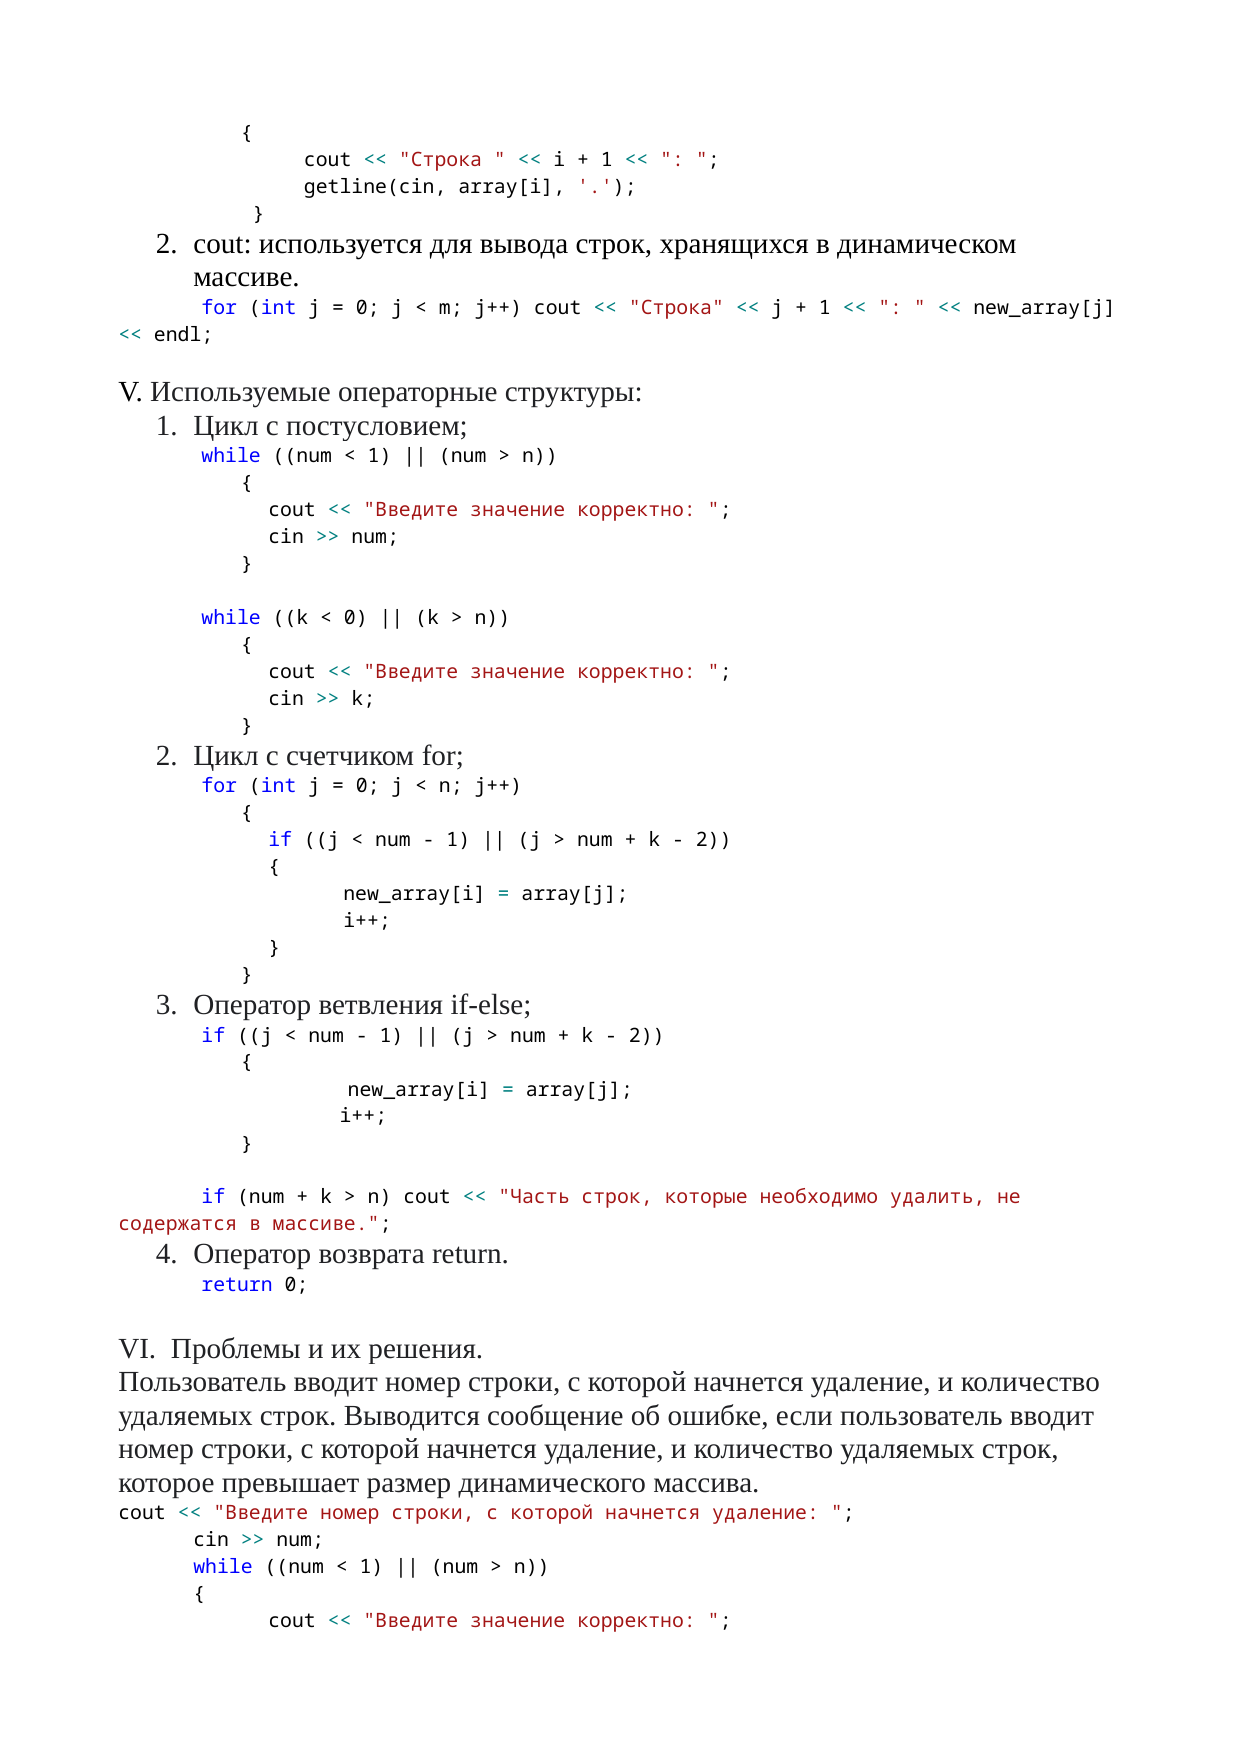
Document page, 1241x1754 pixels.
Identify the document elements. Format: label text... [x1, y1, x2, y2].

text { [118, 1579, 1122, 1606]
text cout << "Строка " << i + 1 << ": "; [118, 145, 1122, 172]
text cout << "Введите значение корректно: "; [118, 1606, 1122, 1633]
text while ((num < 1) || (num > n)) [118, 441, 1122, 468]
list Цикл с счетчиком for; [156, 738, 1122, 771]
text getline(cin, array[i], '.'); [118, 172, 1122, 199]
text i++; [118, 1102, 1122, 1129]
text { [118, 1048, 1122, 1075]
text cout << "Введите значение корректно: "; [118, 495, 1122, 522]
text { [118, 852, 1122, 879]
text while ((num < 1) || (num > n)) [118, 1552, 1122, 1579]
text return 0; [118, 1270, 1122, 1297]
text new_array[i] = array[j]; [118, 879, 1122, 906]
text if ((j < num - 1) || (j > num + k - 2)) [118, 825, 1122, 852]
text Пользователь вводит номер строки, с которой начнется удаление, и количество удаляемых строк. Выводится сообщение об ошибке, если пользователь вводит номер строки, с которой начнется удаление, и количество удаляемых строк, которое превышает размер динамического массива. [118, 1364, 1122, 1498]
text } [118, 933, 1122, 960]
text cin >> num; [118, 1525, 1122, 1552]
text { [118, 118, 1122, 145]
text i++; [118, 906, 1122, 933]
text for (int j = 0; j < m; j++) cout << "Строка" << j + 1 << ": " << new_array[j] << endl; [118, 293, 1122, 347]
text cin >> k; [118, 684, 1122, 711]
text { [118, 630, 1122, 657]
text } [118, 960, 1122, 987]
text { [118, 798, 1122, 825]
text for (int j = 0; j < n; j++) [118, 771, 1122, 798]
text V. Используемые операторные структуры: [118, 374, 1122, 408]
text cout << "Введите номер строки, с которой начнется удаление: "; [118, 1498, 1122, 1525]
text if ((j < num - 1) || (j > num + k - 2)) [118, 1021, 1122, 1048]
list Оператор возврата return. [156, 1237, 1122, 1270]
text new_array[i] = array[j]; [118, 1075, 1122, 1102]
text } [118, 711, 1122, 738]
text } [118, 549, 1122, 576]
text cin >> num; [118, 522, 1122, 549]
text { [118, 468, 1122, 495]
text } [118, 1129, 1122, 1156]
list Цикл с постусловием; [156, 408, 1122, 441]
text if (num + k > n) cout << "Часть строк, которые необходимо удалить, не содержатся в массиве."; [118, 1183, 1122, 1237]
text while ((k < 0) || (k > n)) [118, 603, 1122, 630]
text VI. Проблемы и их решения. [118, 1331, 1122, 1364]
text } [118, 199, 1122, 226]
text cout << "Введите значение корректно: "; [118, 657, 1122, 684]
list Оператор ветвления if-else; [156, 987, 1122, 1021]
list cout: используется для вывода строк, хранящихся в динамическом массиве. [156, 226, 1122, 293]
